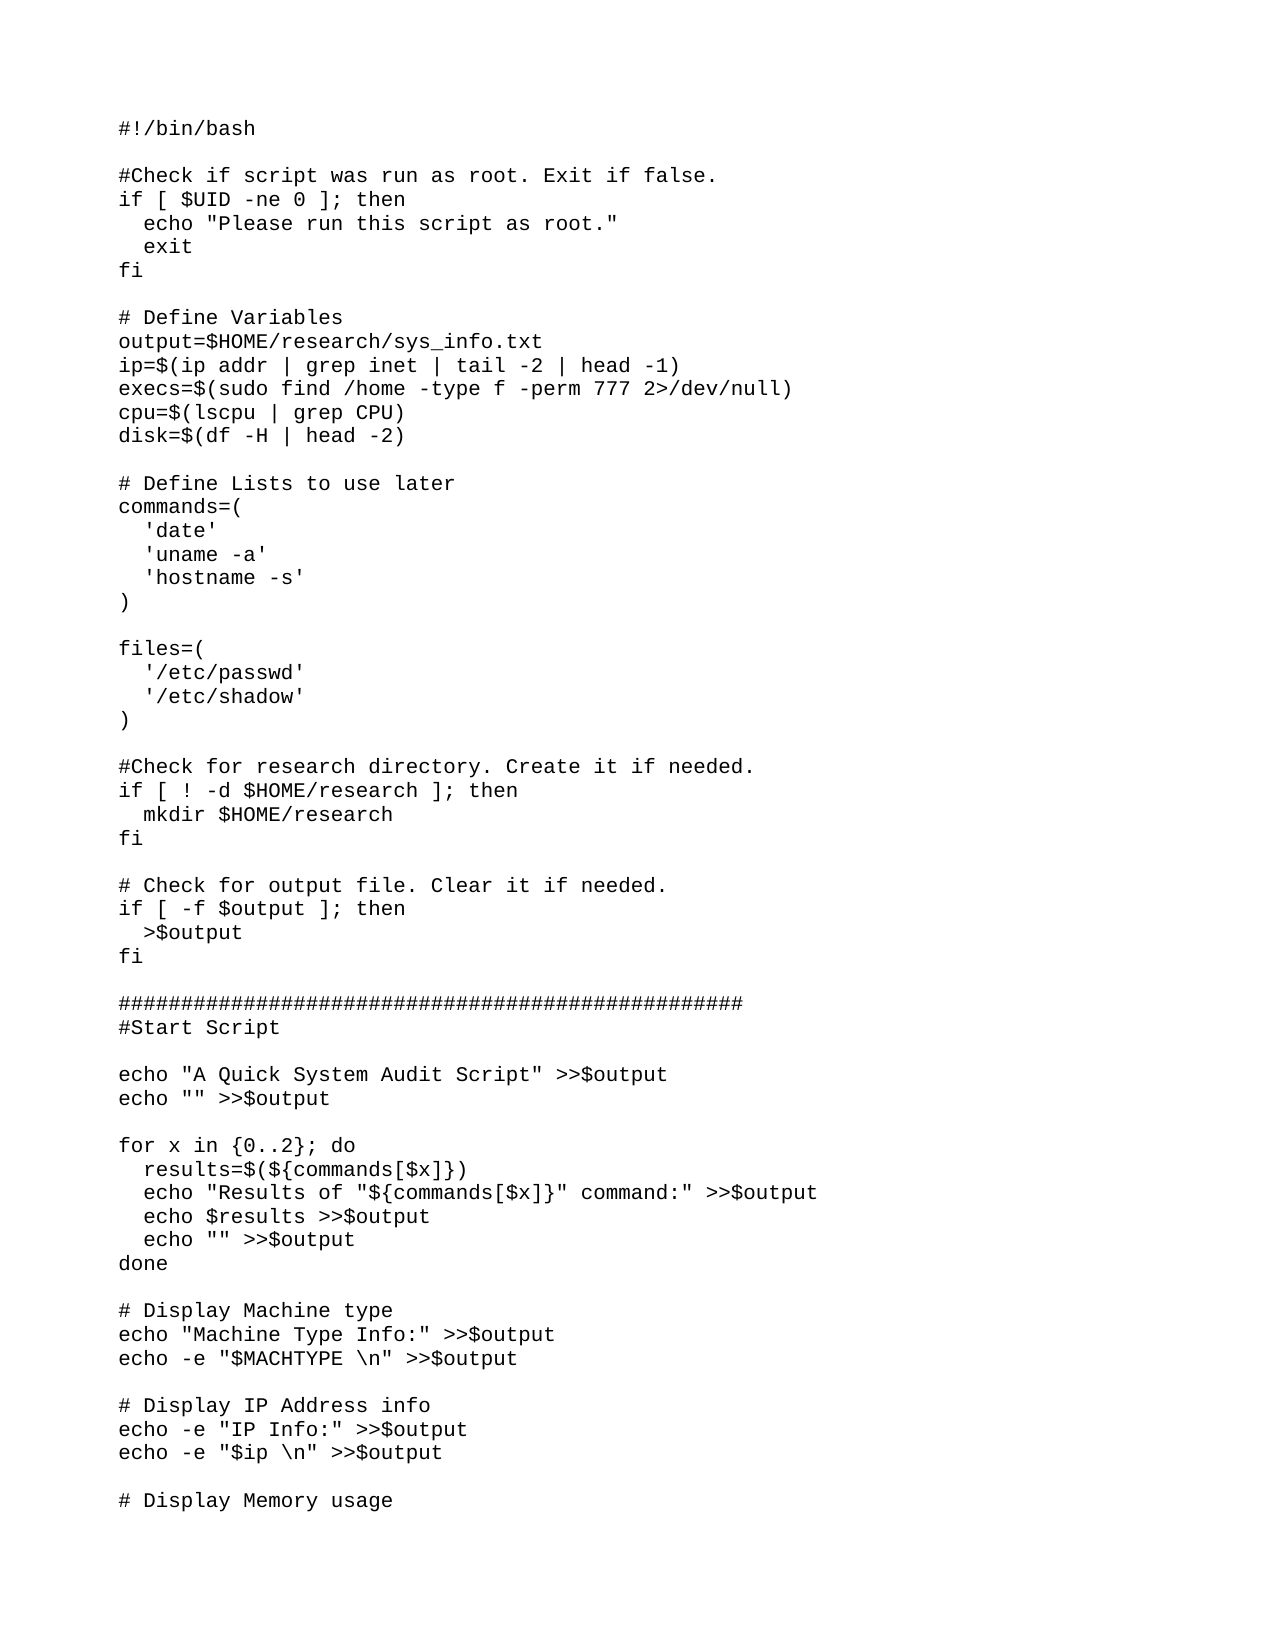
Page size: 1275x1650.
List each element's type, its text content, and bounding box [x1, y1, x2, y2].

text echo -e "$MACHTYPE \n" >>$output [118, 1348, 1157, 1371]
text #Check for research directory. Create it if needed. [118, 757, 1157, 780]
text execs=$(sudo find /home -type f -perm 777 2>/dev/null) [118, 378, 1157, 402]
text #!/bin/bash [118, 118, 1157, 142]
text files=( [118, 638, 1157, 662]
text # Define Variables [118, 307, 1157, 331]
text cpu=$(lscpu | grep CPU) [118, 402, 1157, 426]
text if [ $UID -ne 0 ]; then [118, 189, 1157, 213]
text # Display IP Address info [118, 1395, 1157, 1419]
text echo "Results of "${commands[$x]}" command:" >>$output [118, 1182, 1157, 1206]
text 'hostname -s' [118, 567, 1157, 591]
text fi [118, 260, 1157, 284]
text ip=$(ip addr | grep inet | tail -2 | head -1) [118, 354, 1157, 378]
text mkdir $HOME/research [118, 804, 1157, 827]
text disk=$(df -H | head -2) [118, 426, 1157, 449]
text ################################################## [118, 993, 1157, 1017]
text # Display Machine type [118, 1300, 1157, 1324]
text '/etc/shadow' [118, 686, 1157, 709]
text if [ -f $output ]; then [118, 898, 1157, 922]
text echo $results >>$output [118, 1206, 1157, 1229]
text fi [118, 827, 1157, 851]
text commands=( [118, 496, 1157, 520]
text 'date' [118, 520, 1157, 544]
text results=$(${commands[$x]}) [118, 1158, 1157, 1182]
text ) [118, 591, 1157, 615]
text echo "A Quick System Audit Script" >>$output [118, 1064, 1157, 1088]
text done [118, 1253, 1157, 1277]
text for x in {0..2}; do [118, 1135, 1157, 1158]
text exit [118, 236, 1157, 260]
text 'uname -a' [118, 544, 1157, 567]
text echo "" >>$output [118, 1088, 1157, 1111]
text echo "" >>$output [118, 1229, 1157, 1253]
text output=$HOME/research/sys_info.txt [118, 331, 1157, 354]
text fi [118, 946, 1157, 969]
text echo -e "IP Info:" >>$output [118, 1419, 1157, 1442]
text # Display Memory usage [118, 1489, 1157, 1513]
text '/etc/passwd' [118, 662, 1157, 686]
text echo -e "$ip \n" >>$output [118, 1442, 1157, 1466]
text # Define Lists to use later [118, 473, 1157, 496]
text #Start Script [118, 1017, 1157, 1040]
text >$output [118, 922, 1157, 946]
text ) [118, 709, 1157, 733]
text echo "Please run this script as root." [118, 213, 1157, 236]
text #Check if script was run as root. Exit if false. [118, 165, 1157, 189]
text if [ ! -d $HOME/research ]; then [118, 780, 1157, 804]
text # Check for output file. Clear it if needed. [118, 875, 1157, 898]
text echo "Machine Type Info:" >>$output [118, 1324, 1157, 1348]
